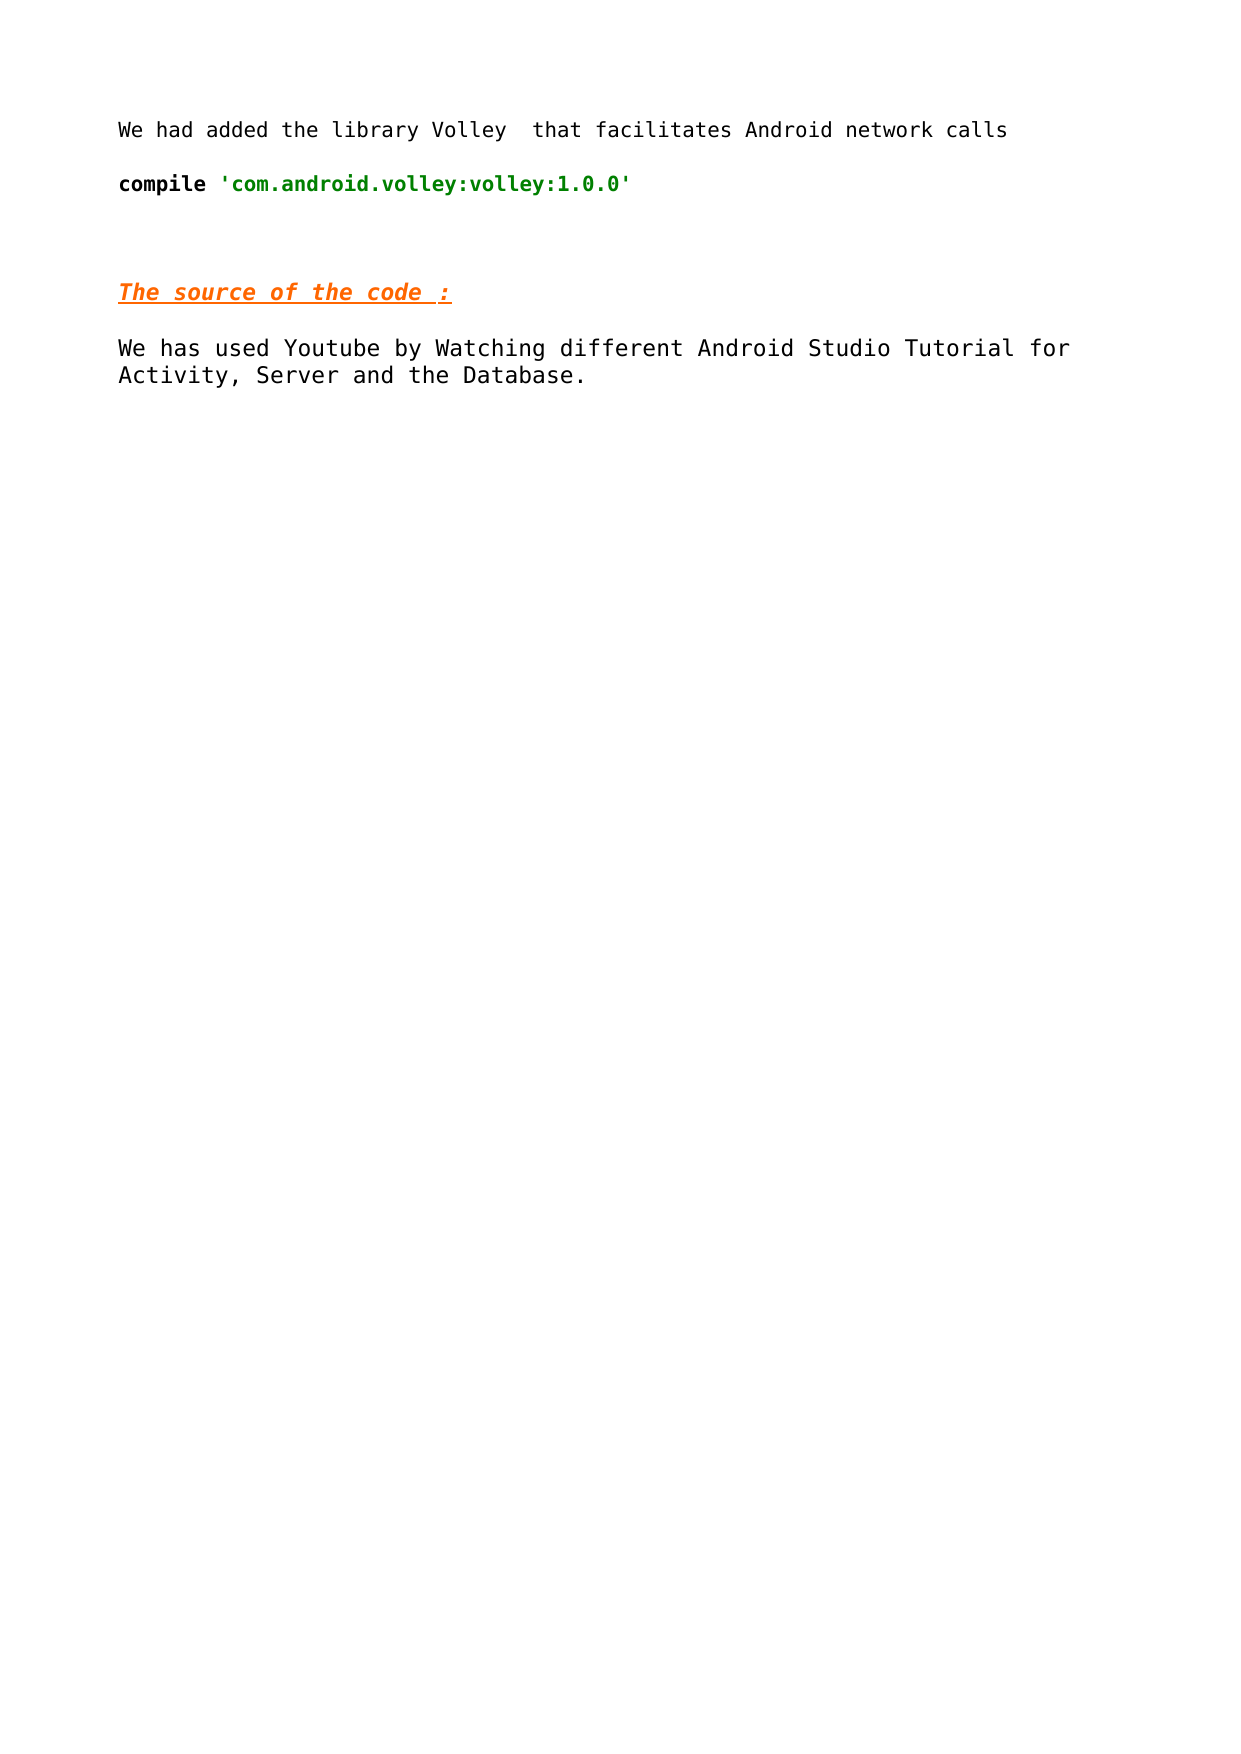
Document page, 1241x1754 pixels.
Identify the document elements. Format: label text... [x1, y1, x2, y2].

text We had added the library Volley that facilitates Android network calls [118, 118, 1122, 142]
text We has used Youtube by Watching different Android Studio Tutorial for Activity, Server and the Database. [118, 336, 1122, 389]
text The source of the code : [118, 279, 1122, 306]
text compile 'com.android.volley:volley:1.0.0' [118, 172, 1122, 196]
